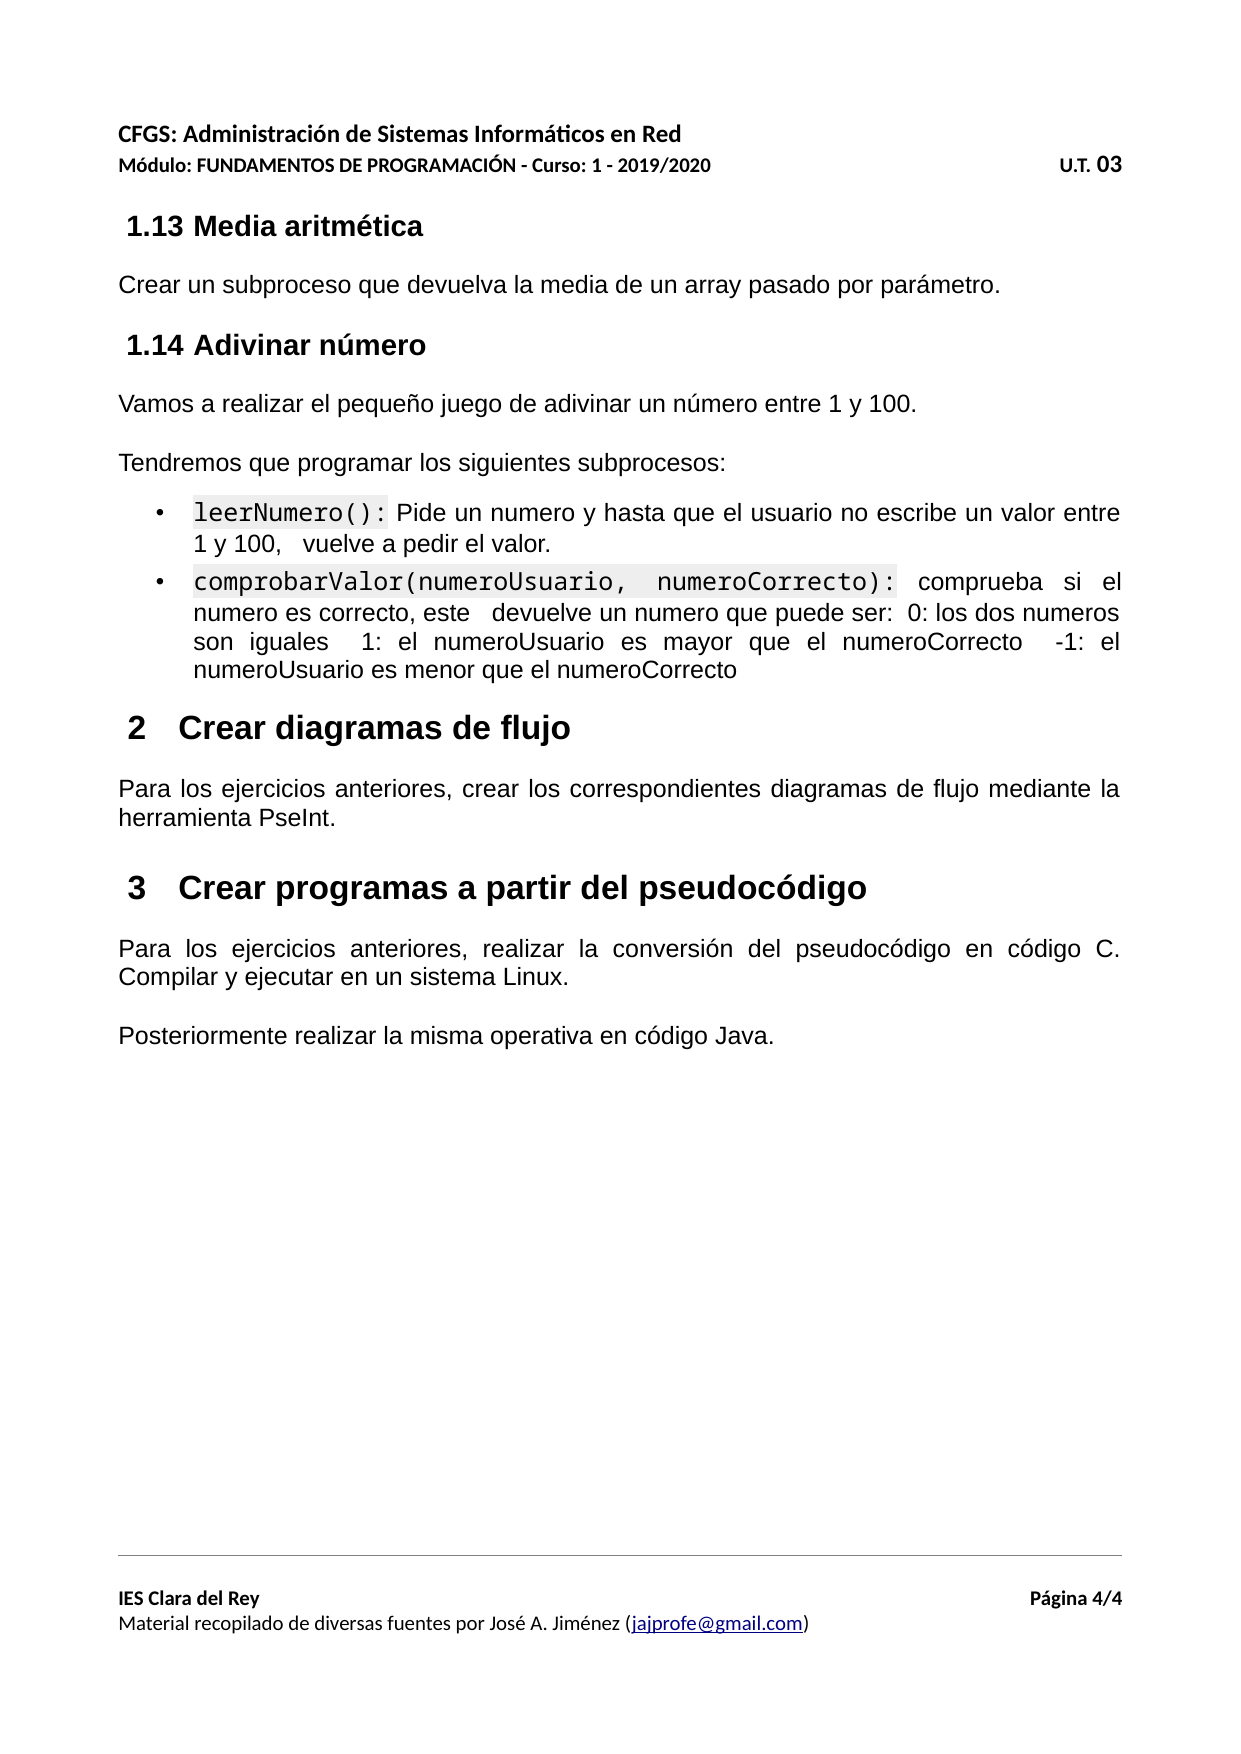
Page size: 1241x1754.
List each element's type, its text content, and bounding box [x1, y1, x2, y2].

text Vamos a realizar el pequeño juego de adivinar un número entre 1 y 100. [118, 389, 1122, 418]
subtitle Crear diagramas de flujo [118, 708, 1122, 747]
text Tendremos que programar los siguientes subprocesos: [118, 448, 1122, 477]
text Para los ejercicios anteriores, crear los correspondientes diagramas de flujo mediante la herramienta PseInt. [118, 774, 1122, 832]
text Para los ejercicios anteriores, realizar la conversión del pseudocódigo en código C. Compilar y ejecutar en un sistema Linux. [118, 934, 1122, 991]
subtitle Adivinar número [118, 328, 1122, 362]
list comprobarValor(numeroUsuario, numeroCorrecto): comprueba si el numero es correcto, este devuelve un numero que puede ser: 0: los dos numeros son iguales 1: el numeroUsuario es mayor que el numeroCorrecto -1: el numeroUsuario es menor que el numeroCorrecto [156, 564, 1122, 684]
list leerNumero(): Pide un numero y hasta que el usuario no escribe un valor entre 1 y 100, vuelve a pedir el valor. [156, 495, 1122, 558]
subtitle Media aritmética [118, 209, 1122, 242]
text Crear un subproceso que devuelva la media de un array pasado por parámetro. [118, 270, 1122, 299]
subtitle Crear programas a partir del pseudocódigo [118, 867, 1122, 906]
text Posteriormente realizar la misma operativa en código Java. [118, 1021, 1122, 1050]
